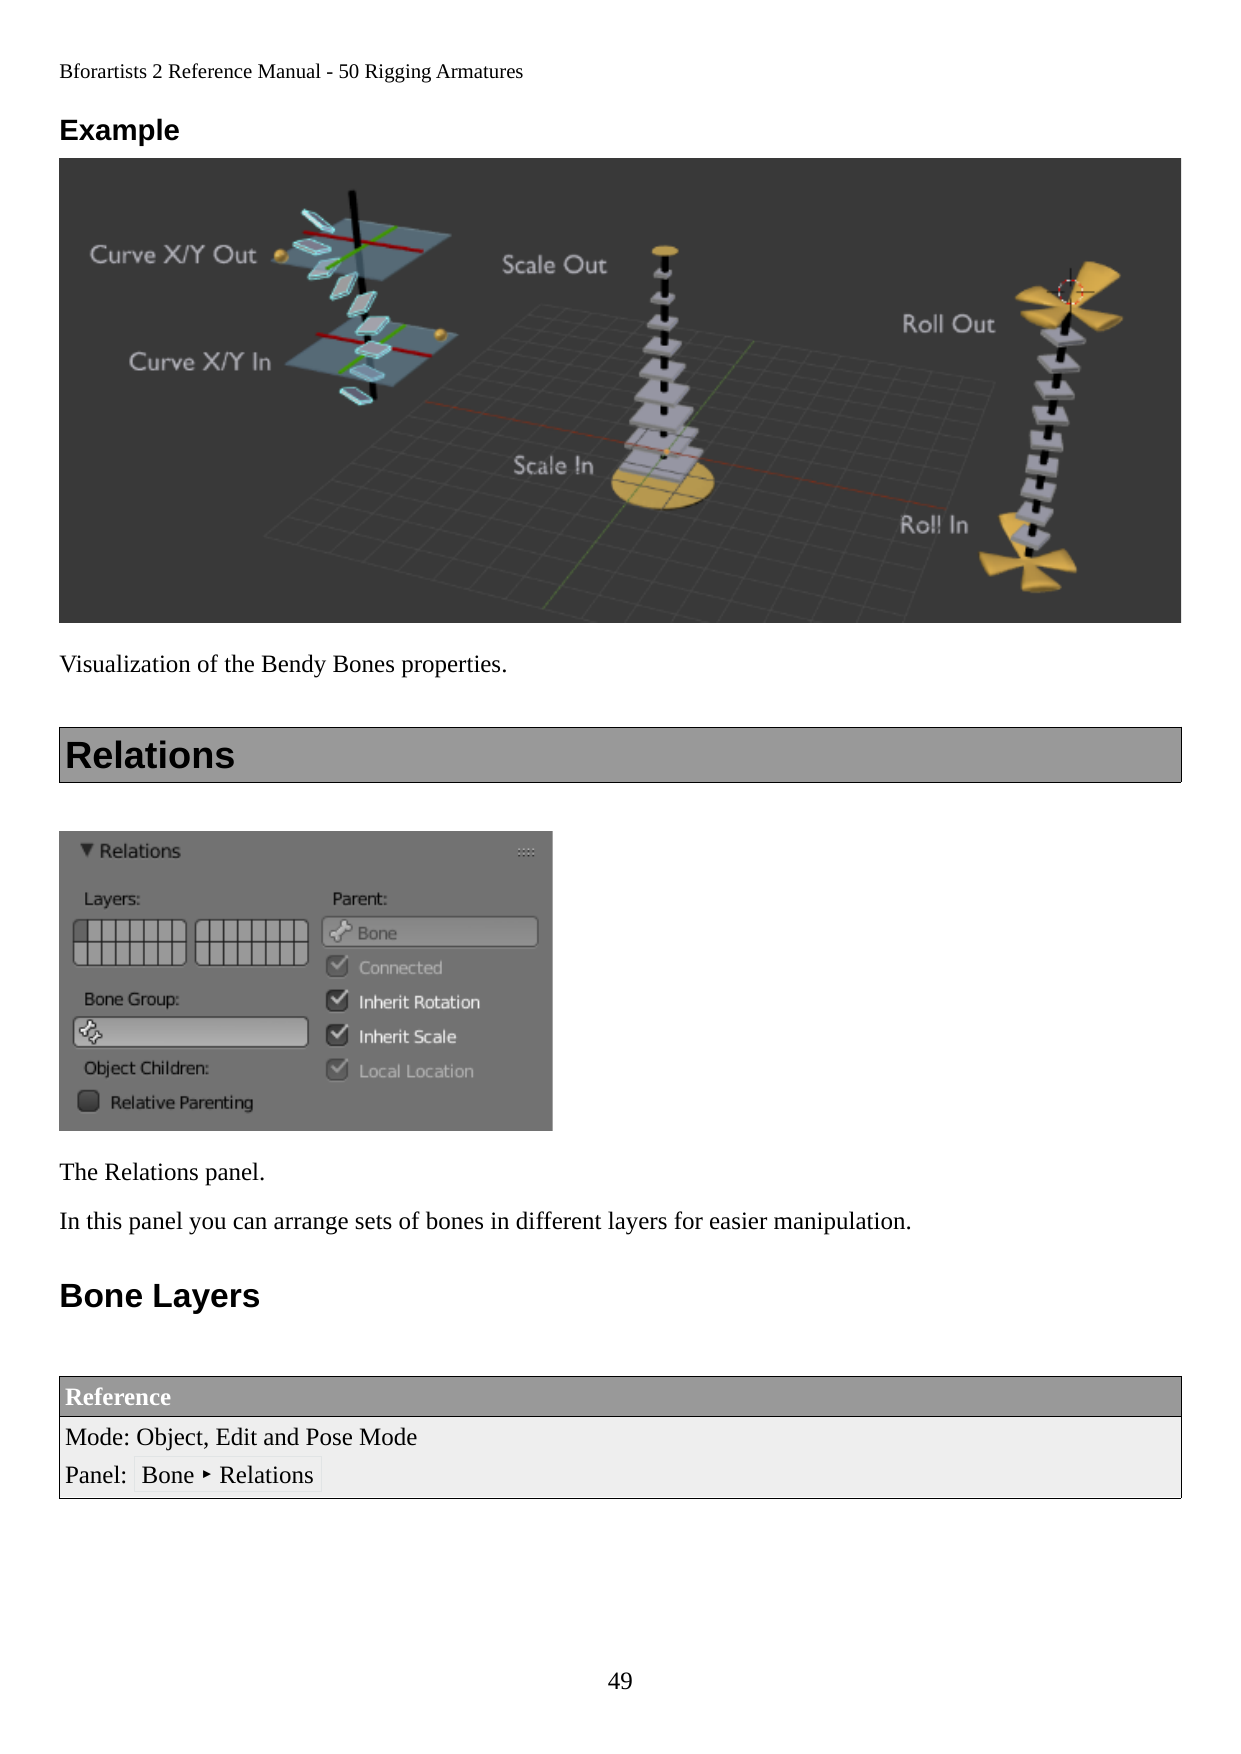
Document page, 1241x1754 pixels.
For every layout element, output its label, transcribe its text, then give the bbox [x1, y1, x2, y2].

text Visualization of the Bendy Bones properties. [59, 649, 1181, 677]
table_header Reference [60, 1377, 1181, 1416]
picture [59, 831, 553, 1131]
table_header Relations [60, 728, 1181, 782]
text The Relations panel. [59, 1157, 1181, 1185]
text In this panel you can arrange sets of bones in different layers for easier manipulation. [59, 1206, 1181, 1234]
subtitle Example [59, 113, 1181, 146]
subtitle Bone Layers [59, 1276, 1181, 1314]
table_cell Mode: Object, Edit and Pose Mode Panel: Bone ‣ Relations [60, 1417, 1181, 1497]
picture [59, 158, 1182, 623]
